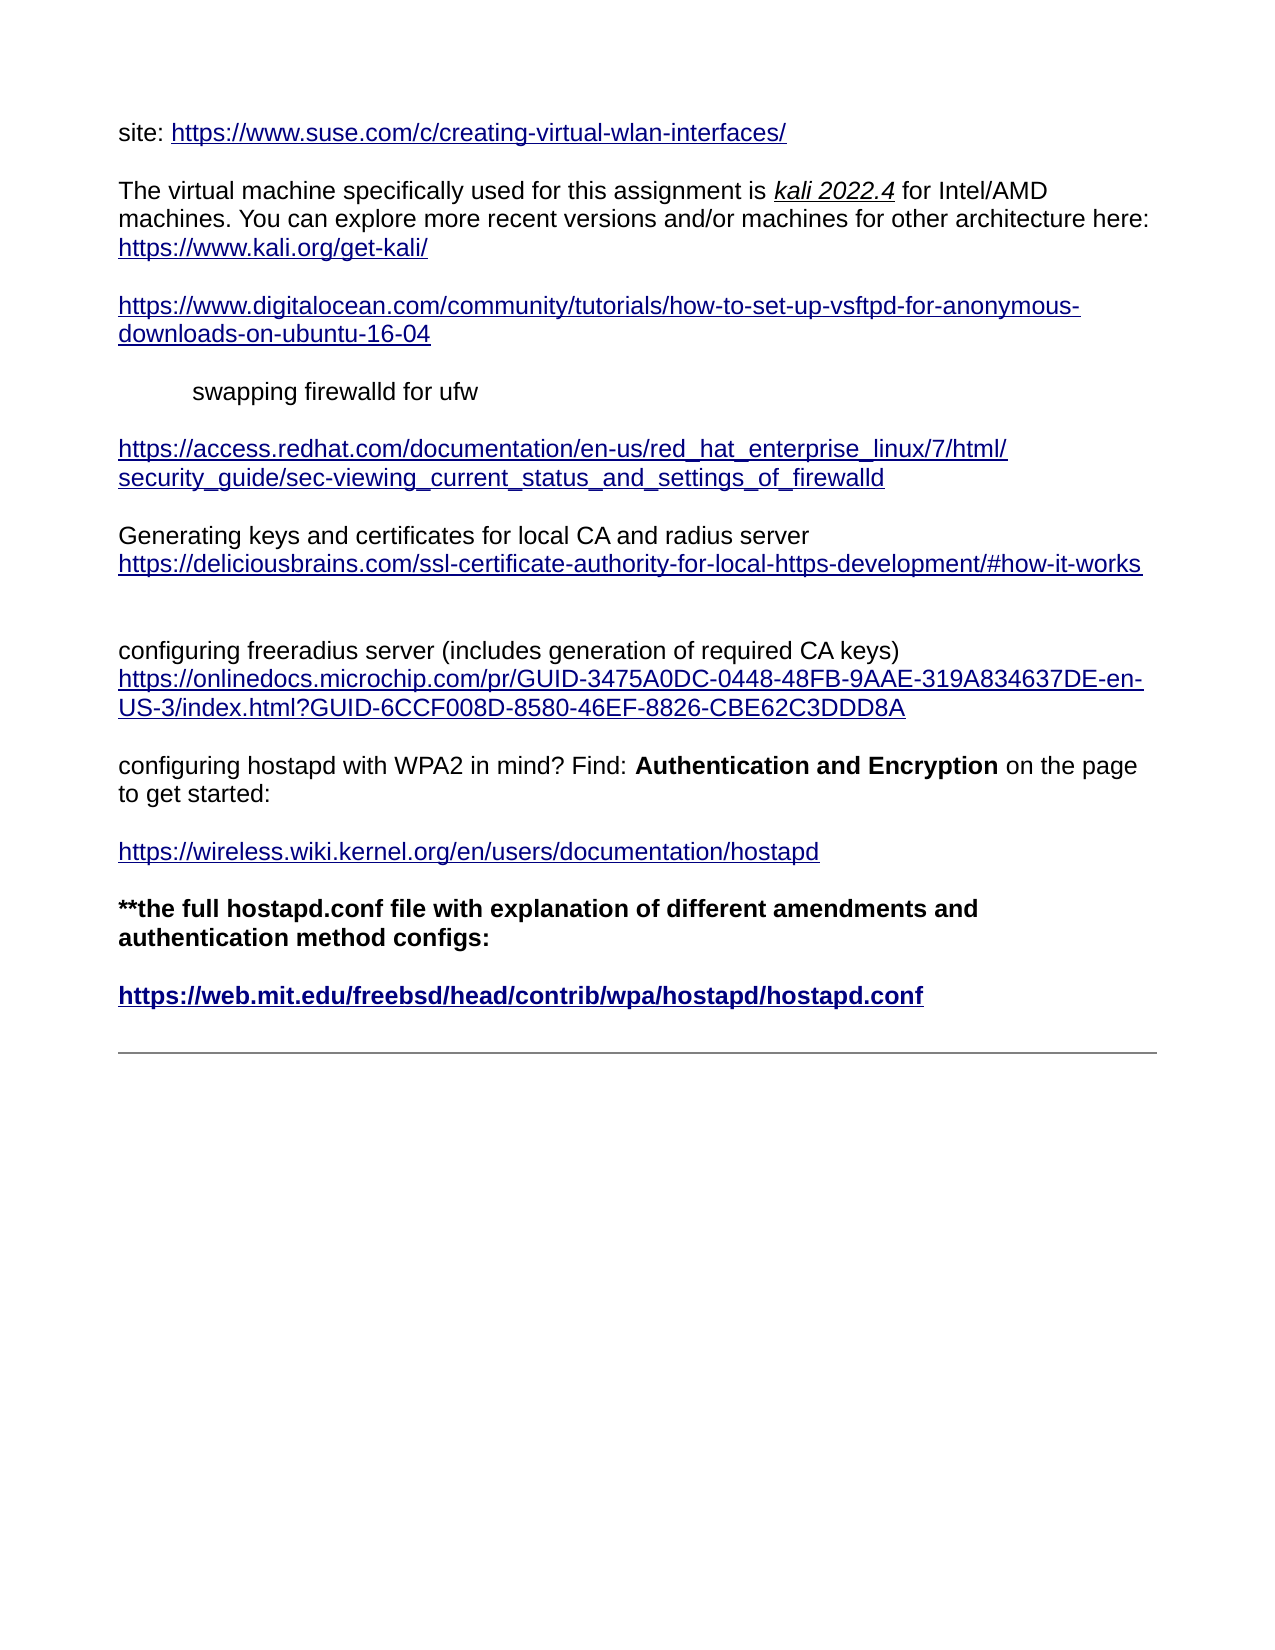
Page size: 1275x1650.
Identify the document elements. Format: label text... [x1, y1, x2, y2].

text https://www.digitalocean.com/community/tutorials/how-to-set-up-vsftpd-for-anonymous-downloads-on-ubuntu-16-04 [118, 291, 1157, 348]
text site: https://www.suse.com/c/creating-virtual-wlan-interfaces/ [118, 118, 1157, 147]
text https://web.mit.edu/freebsd/head/contrib/wpa/hostapd/hostapd.conf [118, 981, 1157, 1009]
text Generating keys and certificates for local CA and radius server [118, 521, 1157, 549]
text swapping firewalld for ufw [118, 377, 1157, 406]
text configuring hostapd with WPA2 in mind? Find: Authentication and Encryption on the page to get started: [118, 751, 1157, 808]
text **the full hostapd.conf file with explanation of different amendments and authentication method configs: [118, 894, 1157, 952]
text https://deliciousbrains.com/ssl-certificate-authority-for-local-https-development/#how-it-works [118, 549, 1157, 578]
text configuring freeradius server (includes generation of required CA keys) [118, 636, 1157, 664]
text https://access.redhat.com/documentation/en-us/red_hat_enterprise_linux/7/html/security_guide/sec-viewing_current_status_and_settings_of_firewalld [118, 434, 1157, 492]
text https://wireless.wiki.kernel.org/en/users/documentation/hostapd [118, 837, 1157, 866]
text The virtual machine specifically used for this assignment is kali 2022.4 for Intel/AMD machines. You can explore more recent versions and/or machines for other architecture here: https://www.kali.org/get-kali/ [118, 176, 1157, 262]
text https://onlinedocs.microchip.com/pr/GUID-3475A0DC-0448-48FB-9AAE-319A834637DE-en-US-3/index.html?GUID-6CCF008D-8580-46EF-8826-CBE62C3DDD8A [118, 664, 1157, 722]
